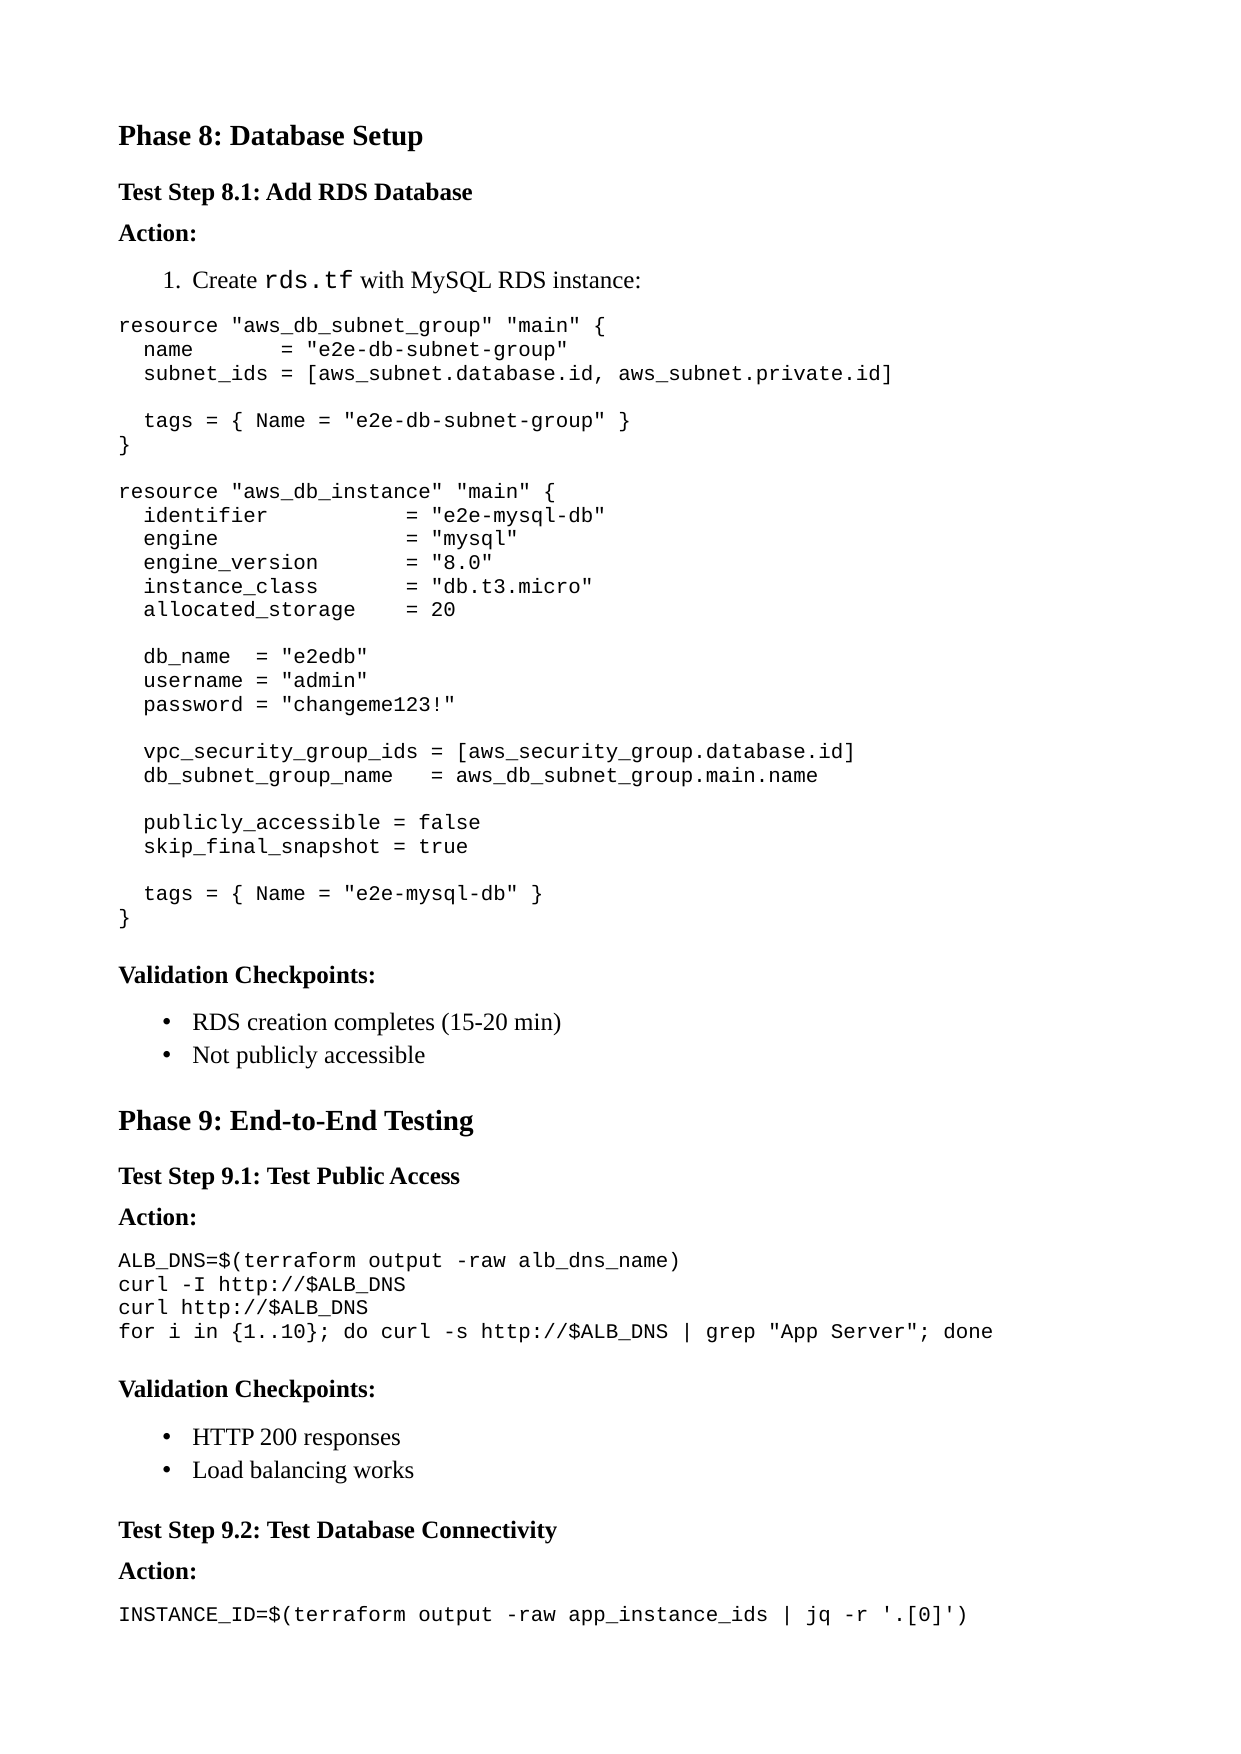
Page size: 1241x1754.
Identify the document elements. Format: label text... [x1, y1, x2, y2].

list RDS creation completes (15-20 min) [162, 1007, 1122, 1036]
text ALB_DNS=$(terraform output -raw alb_dns_name) [118, 1250, 1122, 1274]
list HTTP 200 responses [162, 1422, 1122, 1450]
subtitle Phase 8: Database Setup [118, 118, 1122, 152]
text resource "aws_db_instance" "main" { [118, 481, 1122, 505]
text curl -I http://$ALB_DNS [118, 1274, 1122, 1297]
text Validation Checkpoints: [118, 960, 1122, 988]
list Create rds.tf with MySQL RDS instance: [162, 266, 1122, 296]
subtitle Phase 9: End-to-End Testing [118, 1103, 1122, 1136]
text tags = { Name = "e2e-db-subnet-group" } [118, 410, 1122, 434]
subtitle Test Step 9.2: Test Database Connectivity [118, 1515, 1122, 1543]
text curl http://$ALB_DNS [118, 1297, 1122, 1321]
text Validation Checkpoints: [118, 1374, 1122, 1403]
text publicly_accessible = false [118, 812, 1122, 836]
text db_subnet_group_name = aws_db_subnet_group.main.name [118, 765, 1122, 788]
text skip_final_snapshot = true [118, 836, 1122, 859]
list Not publicly accessible [162, 1040, 1122, 1069]
subtitle Test Step 9.1: Test Public Access [118, 1161, 1122, 1190]
text engine = "mysql" [118, 528, 1122, 552]
text } [118, 434, 1122, 457]
text subnet_ids = [aws_subnet.database.id, aws_subnet.private.id] [118, 363, 1122, 386]
text db_name = "e2edb" [118, 647, 1122, 670]
text allocated_storage = 20 [118, 599, 1122, 623]
text identifier = "e2e-mysql-db" [118, 505, 1122, 528]
text resource "aws_db_subnet_group" "main" { [118, 316, 1122, 339]
text tags = { Name = "e2e-mysql-db" } [118, 883, 1122, 907]
subtitle Test Step 8.1: Add RDS Database [118, 177, 1122, 205]
text name = "e2e-db-subnet-group" [118, 339, 1122, 363]
text Action: [118, 1202, 1122, 1231]
text password = "changeme123!" [118, 694, 1122, 717]
text Action: [118, 1556, 1122, 1585]
list Load balancing works [162, 1455, 1122, 1483]
text } [118, 907, 1122, 930]
text for i in {1..10}; do curl -s http://$ALB_DNS | grep "App Server"; done [118, 1321, 1122, 1344]
text username = "admin" [118, 670, 1122, 694]
text instance_class = "db.t3.micro" [118, 576, 1122, 599]
text engine_version = "8.0" [118, 552, 1122, 576]
text INSTANCE_ID=$(terraform output -raw app_instance_ids | jq -r '.[0]') [118, 1604, 1122, 1627]
text vpc_security_group_ids = [aws_security_group.database.id] [118, 741, 1122, 765]
text Action: [118, 218, 1122, 247]
